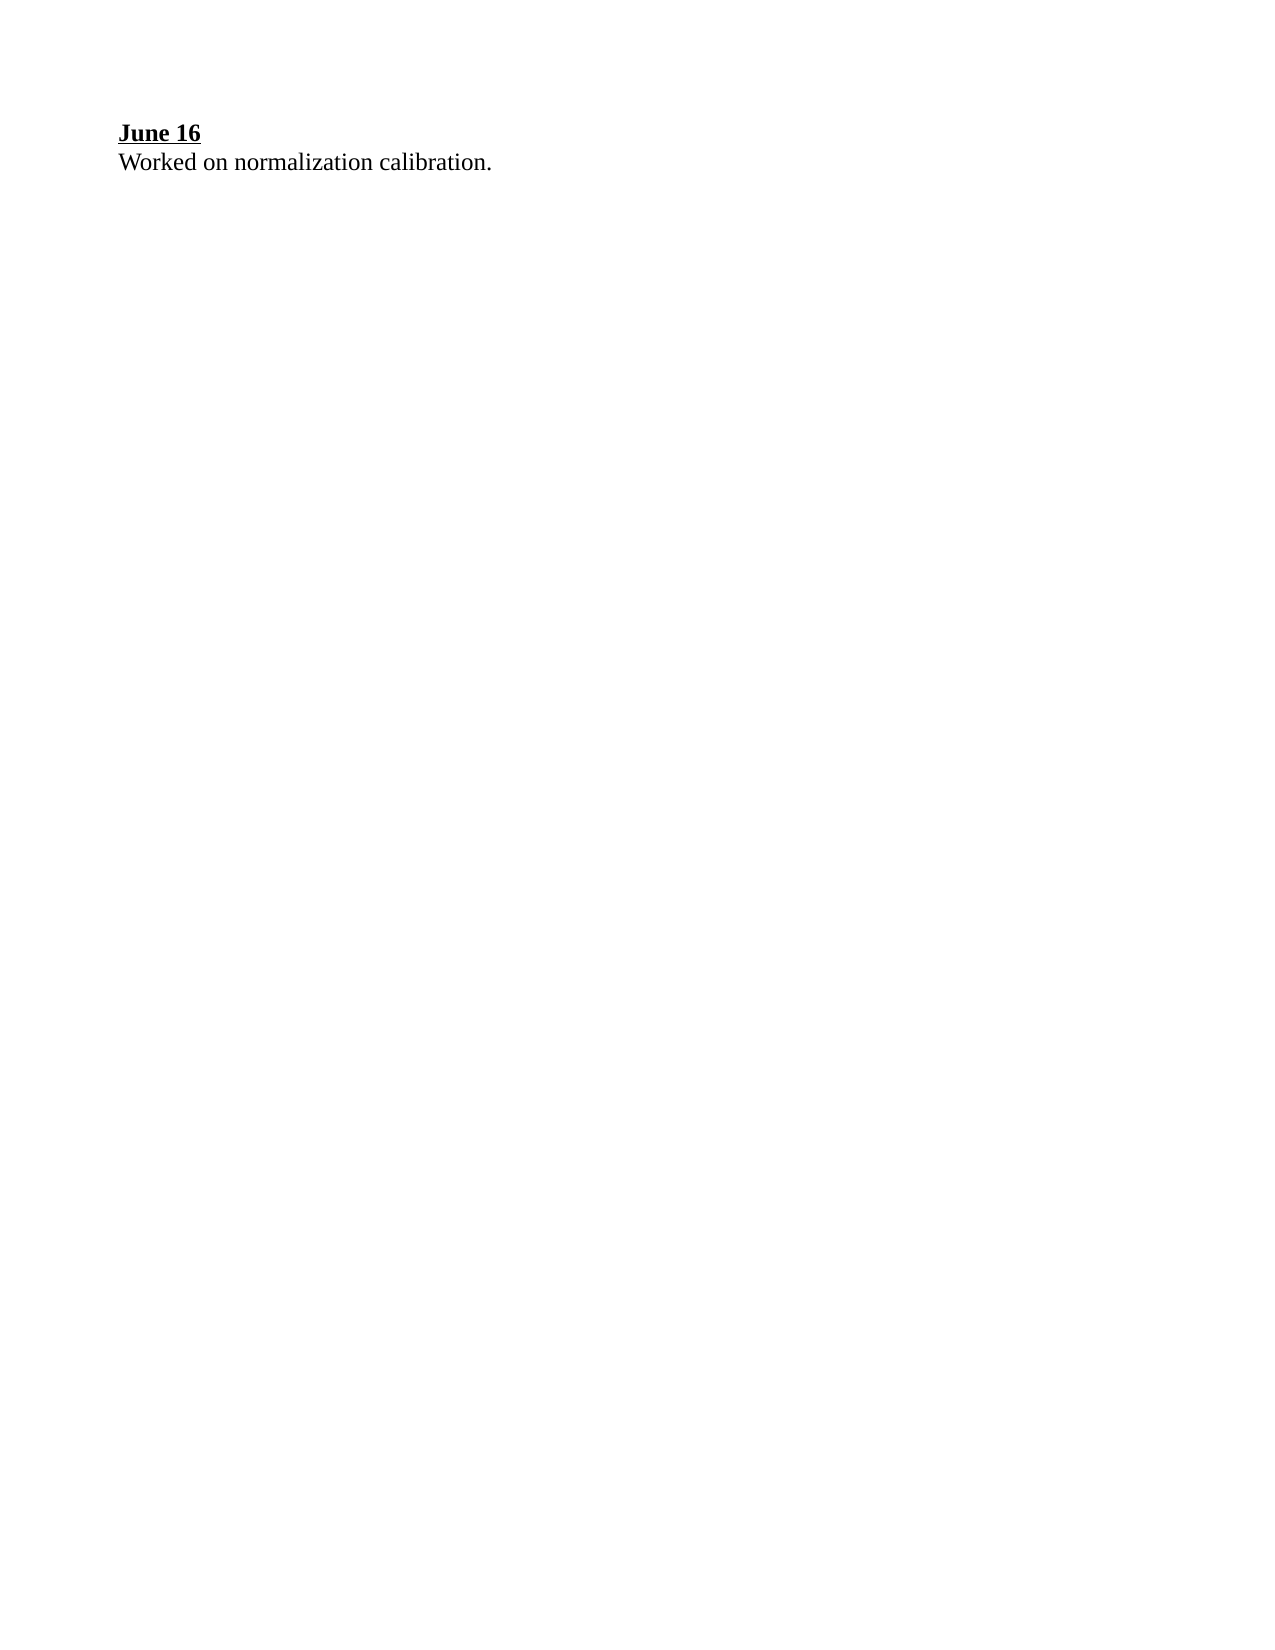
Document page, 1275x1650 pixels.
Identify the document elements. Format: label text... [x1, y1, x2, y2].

text June 16 [118, 118, 1157, 147]
text Worked on normalization calibration. [118, 147, 1157, 176]
